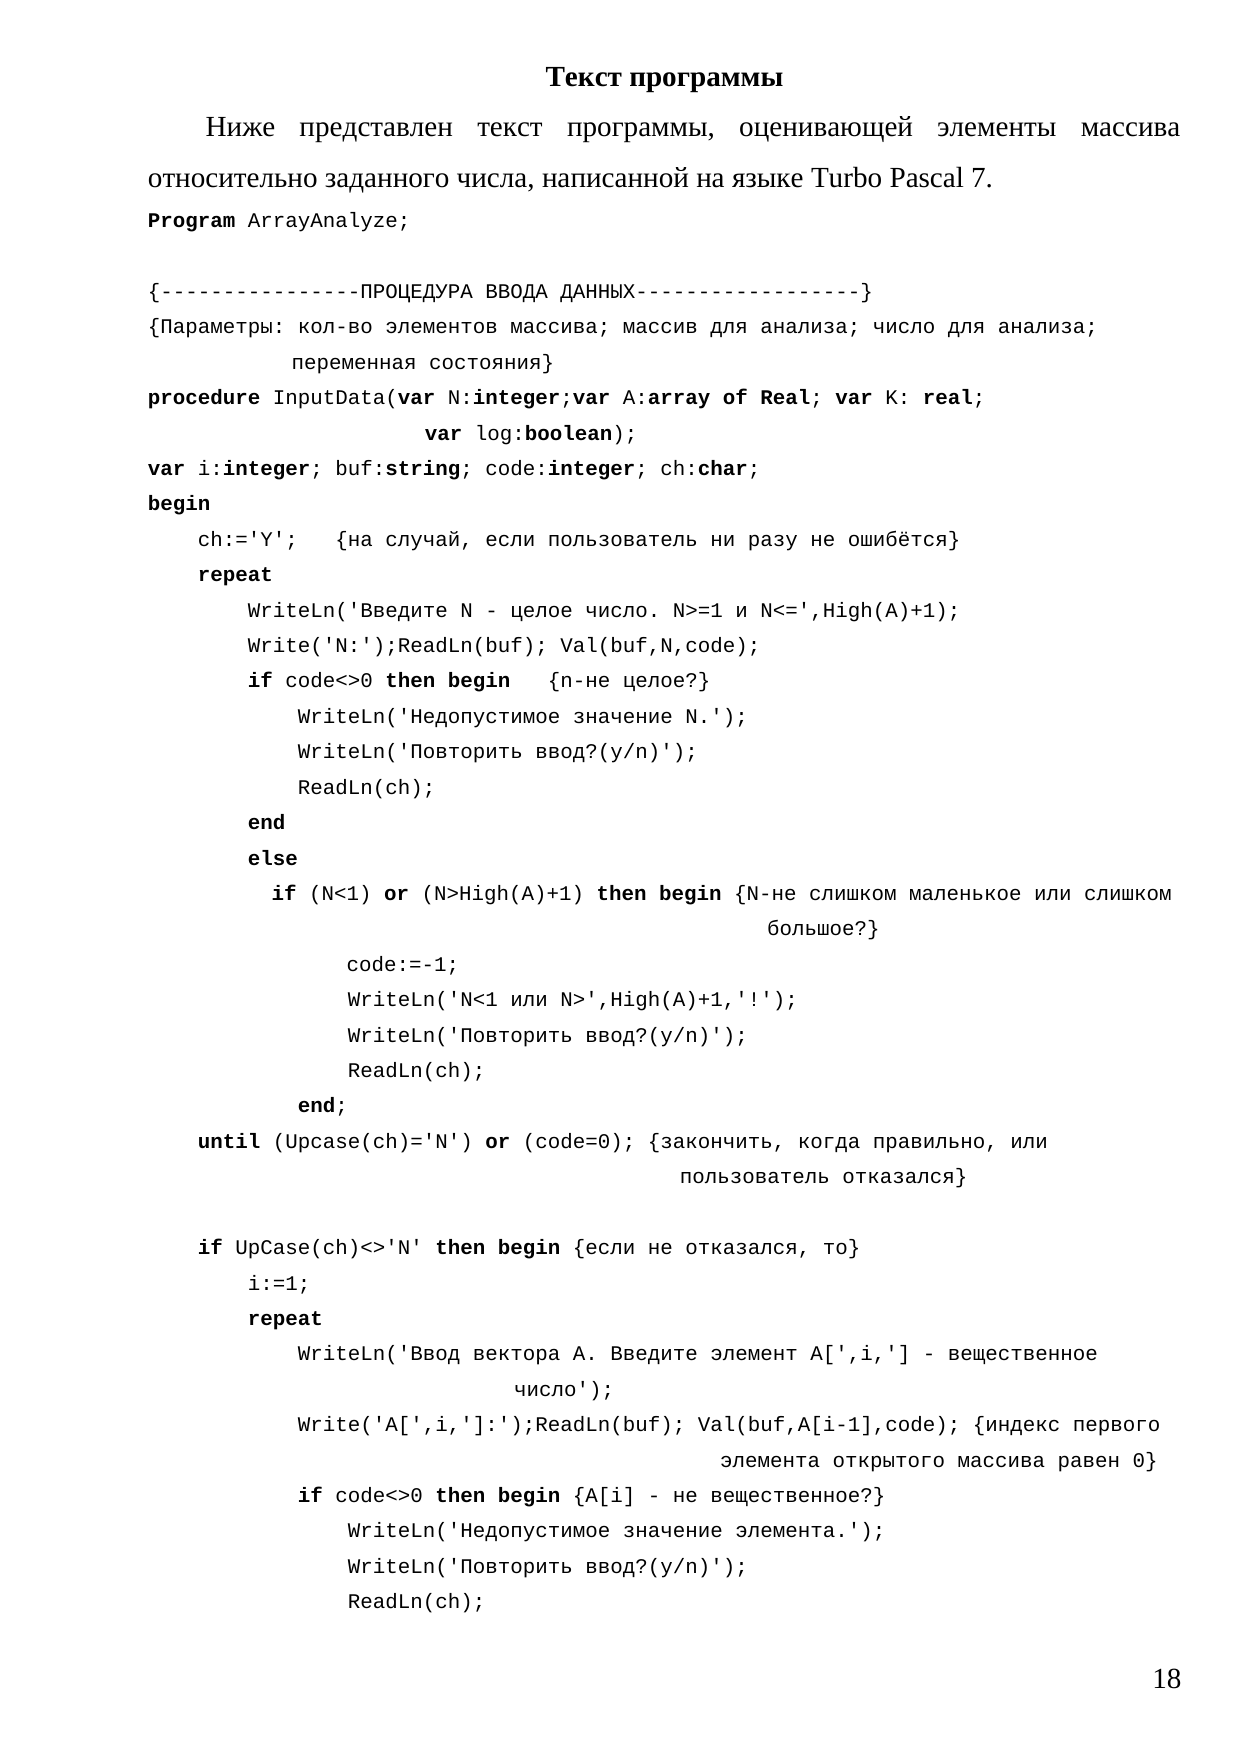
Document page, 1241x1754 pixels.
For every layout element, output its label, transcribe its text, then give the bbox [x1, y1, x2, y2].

text if code<>0 then begin {n-не целое?} [148, 670, 1181, 694]
text procedure InputData(var N:integer;var A:array of Real; var K: real; [148, 387, 1181, 411]
text repeat [148, 564, 1181, 588]
text Ниже представлен текст программы, оценивающей элементы массива относительно заданного числа, написанной на языке Turbo Pascal 7. [148, 109, 1181, 193]
text большое?} [148, 918, 1181, 942]
text WriteLn('Повторить ввод?(y/n)'); [148, 1024, 1181, 1048]
text WriteLn('Ввод вектора A. Введите элемент А[',i,'] - вещественное [148, 1343, 1181, 1367]
text ch:='Y'; {на случай, если пользователь ни разу не ошибётся} [148, 529, 1181, 552]
text число'); [148, 1379, 1181, 1402]
text repeat [148, 1308, 1181, 1332]
text until (Upcase(ch)='N') or (code=0); {закончить, когда правильно, или [148, 1131, 1181, 1154]
text Program ArrayAnalyze; [148, 210, 1181, 234]
text ReadLn(ch); [148, 777, 1181, 800]
text пользователь отказался} [148, 1166, 1181, 1190]
text end [148, 812, 1181, 836]
text if UpCase(ch)<>'N' then begin {если не отказался, то} [148, 1237, 1181, 1261]
text {----------------ПРОЦЕДУРА ВВОДА ДАННЫХ------------------} [148, 281, 1181, 304]
text WriteLn('N<1 или N>',High(A)+1,'!'); [148, 989, 1181, 1013]
text элемента открытого массива равен 0} [148, 1449, 1181, 1473]
text var log:boolean); [148, 422, 1181, 446]
text WriteLn('Недопустимое значение элемента.'); [148, 1520, 1181, 1544]
text else [148, 847, 1181, 871]
subtitle Текст программы [207, 59, 1122, 93]
text WriteLn('Повторить ввод?(y/n)'); [148, 1556, 1181, 1579]
text if (N<1) or (N>High(A)+1) then begin {N-не слишком маленькое или слишком [148, 883, 1181, 907]
text var i:integer; buf:string; code:integer; ch:char; [148, 458, 1181, 482]
text i:=1; [148, 1272, 1181, 1296]
text WriteLn('Повторить ввод?(y/n)'); [148, 741, 1181, 765]
text end; [148, 1095, 1181, 1119]
text if code<>0 then begin {A[i] - не вещественное?} [148, 1485, 1181, 1509]
text begin [148, 493, 1181, 517]
text ReadLn(ch); [148, 1060, 1181, 1084]
text WriteLn('Введите N - целое число. N>=1 и N<=',High(A)+1); [148, 599, 1181, 623]
text code:=-1; [148, 954, 1181, 977]
text переменная состояния} [148, 352, 1181, 375]
text Write('A[',i,']:');ReadLn(buf); Val(buf,A[i-1],code); {индекс первого [148, 1414, 1181, 1438]
text Write('N:');ReadLn(buf); Val(buf,N,code); [148, 635, 1181, 659]
text ReadLn(ch); [148, 1591, 1181, 1615]
text {Параметры: кол-во элементов массива; массив для анализа; число для анализа; [148, 316, 1181, 340]
text WriteLn('Недопустимое значение N.'); [148, 706, 1181, 729]
